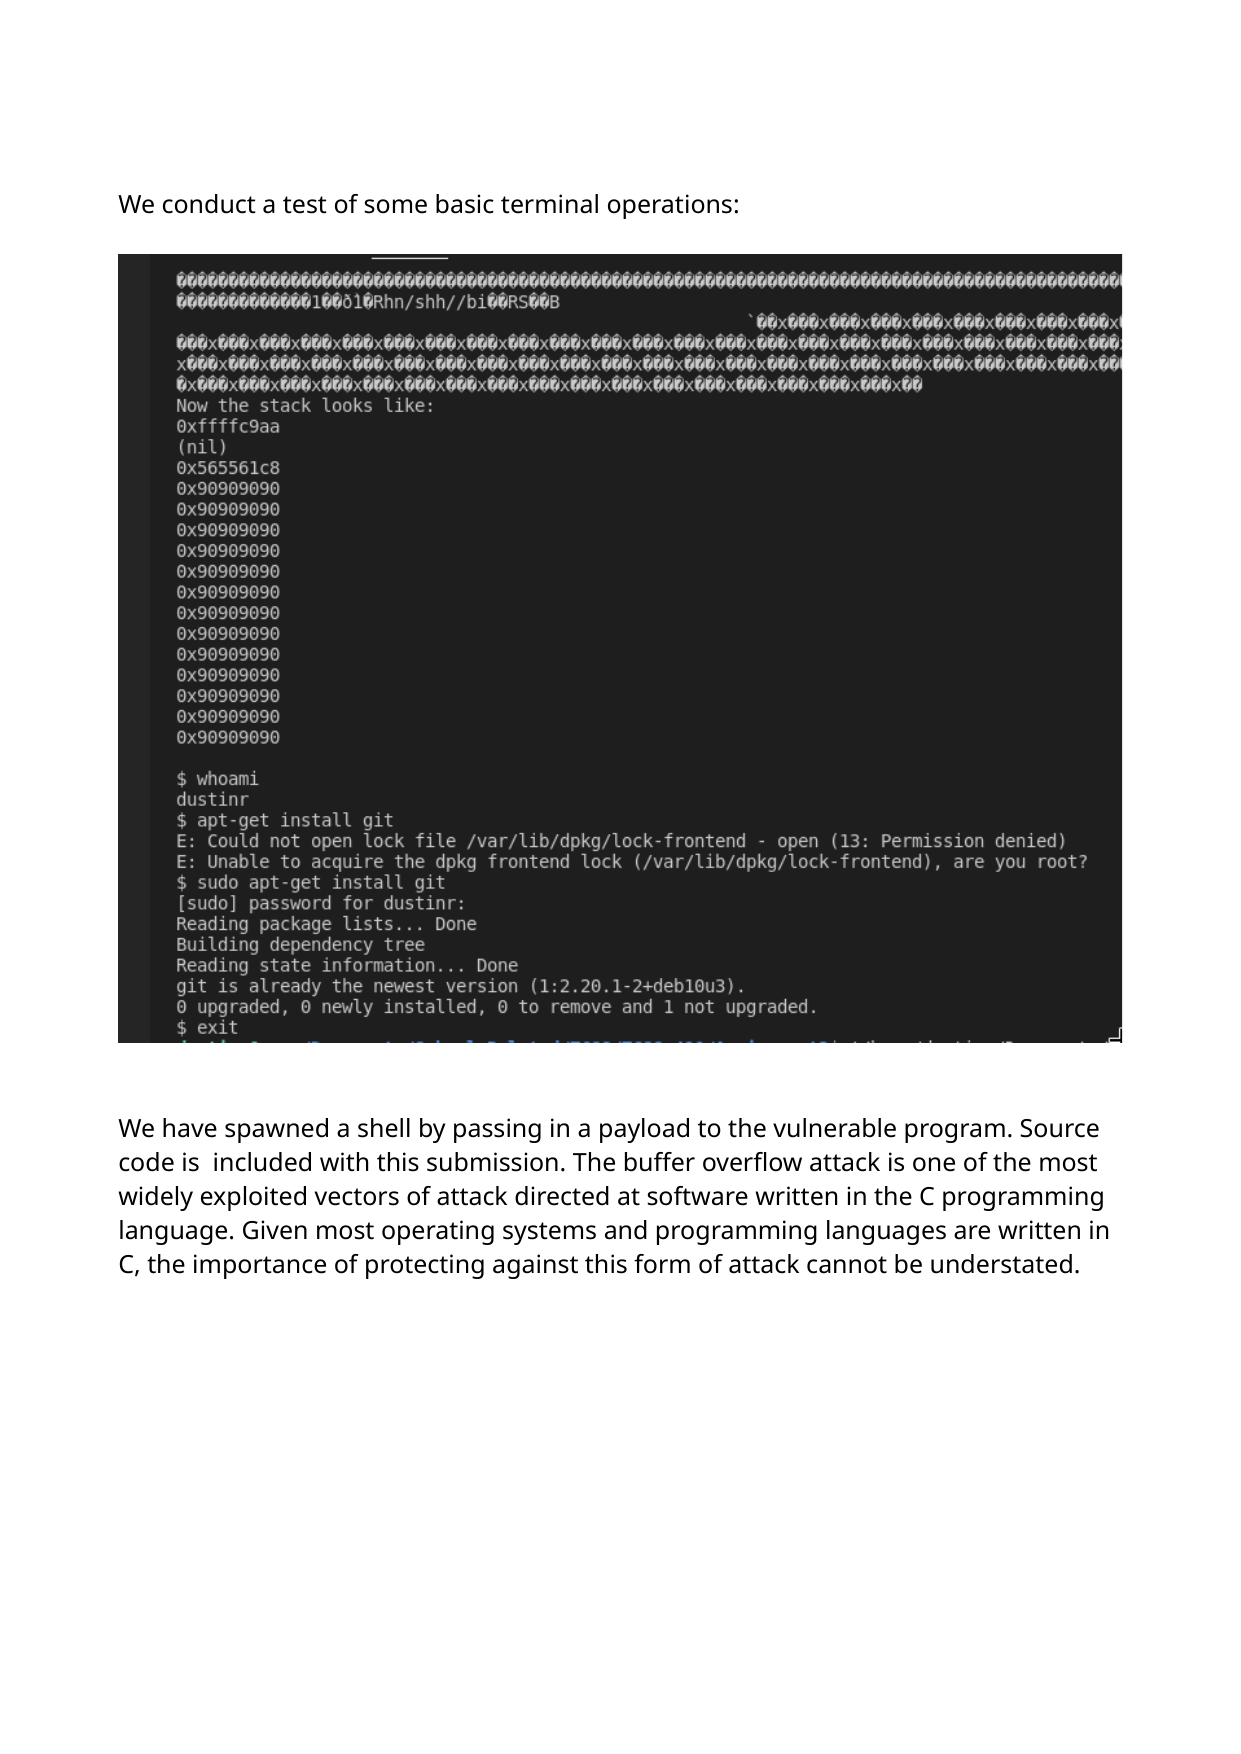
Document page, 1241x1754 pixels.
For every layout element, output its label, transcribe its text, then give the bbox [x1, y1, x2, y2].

text We have spawned a shell by passing in a payload to the vulnerable program. Source code is included with this submission. The buffer overflow attack is one of the most widely exploited vectors of attack directed at software written in the C programming language. Given most operating systems and programming languages are written in C, the importance of protecting against this form of attack cannot be understated. [118, 1110, 1122, 1281]
picture [118, 254, 1123, 1043]
text We conduct a test of some basic terminal operations: [118, 186, 1122, 220]
